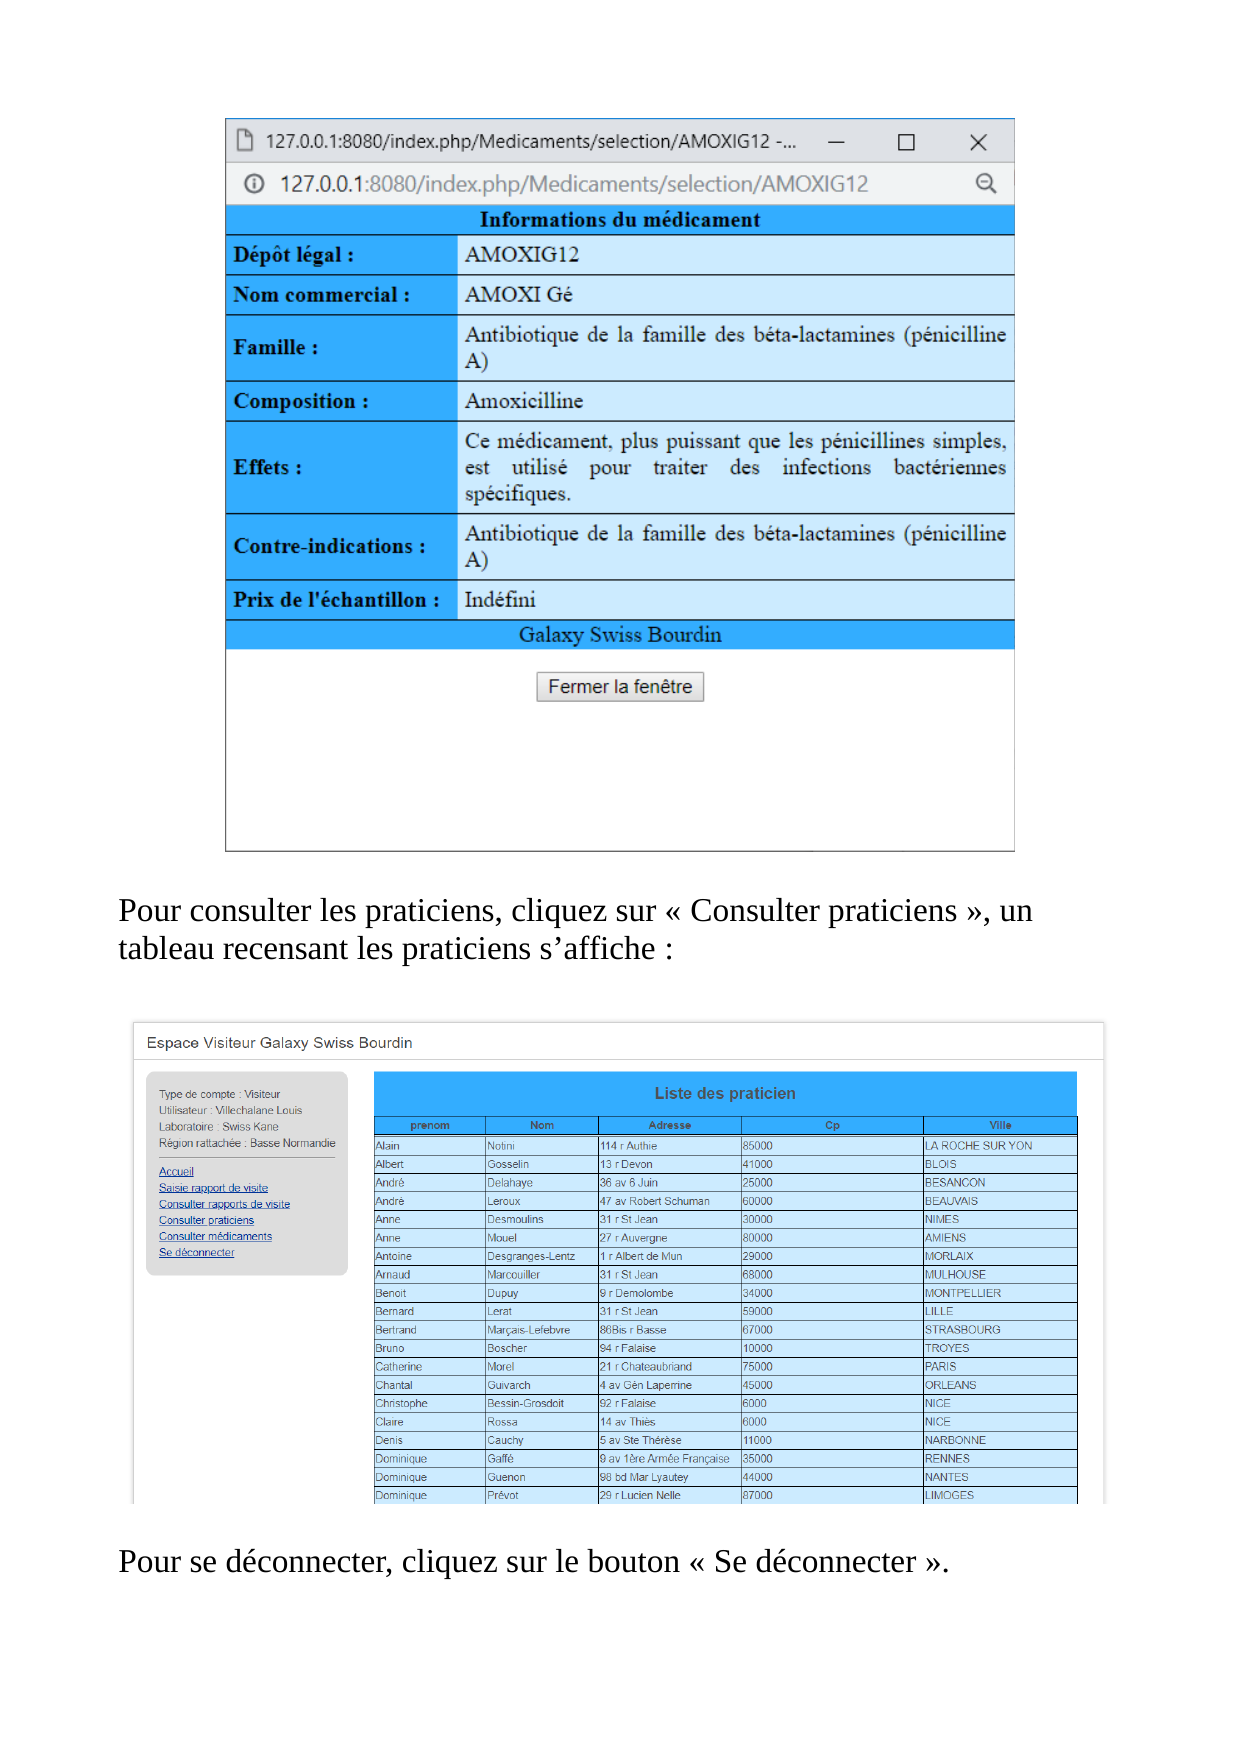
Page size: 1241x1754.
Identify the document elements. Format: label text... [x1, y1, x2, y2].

picture [225, 118, 1015, 852]
text Pour consulter les praticiens, cliquez sur « Consulter praticiens », un tableau recensant les praticiens s’affiche : [118, 890, 1122, 967]
text Pour se déconnecter, cliquez sur le bouton « Se déconnecter ». [118, 1542, 1122, 1580]
picture [118, 1005, 1123, 1504]
